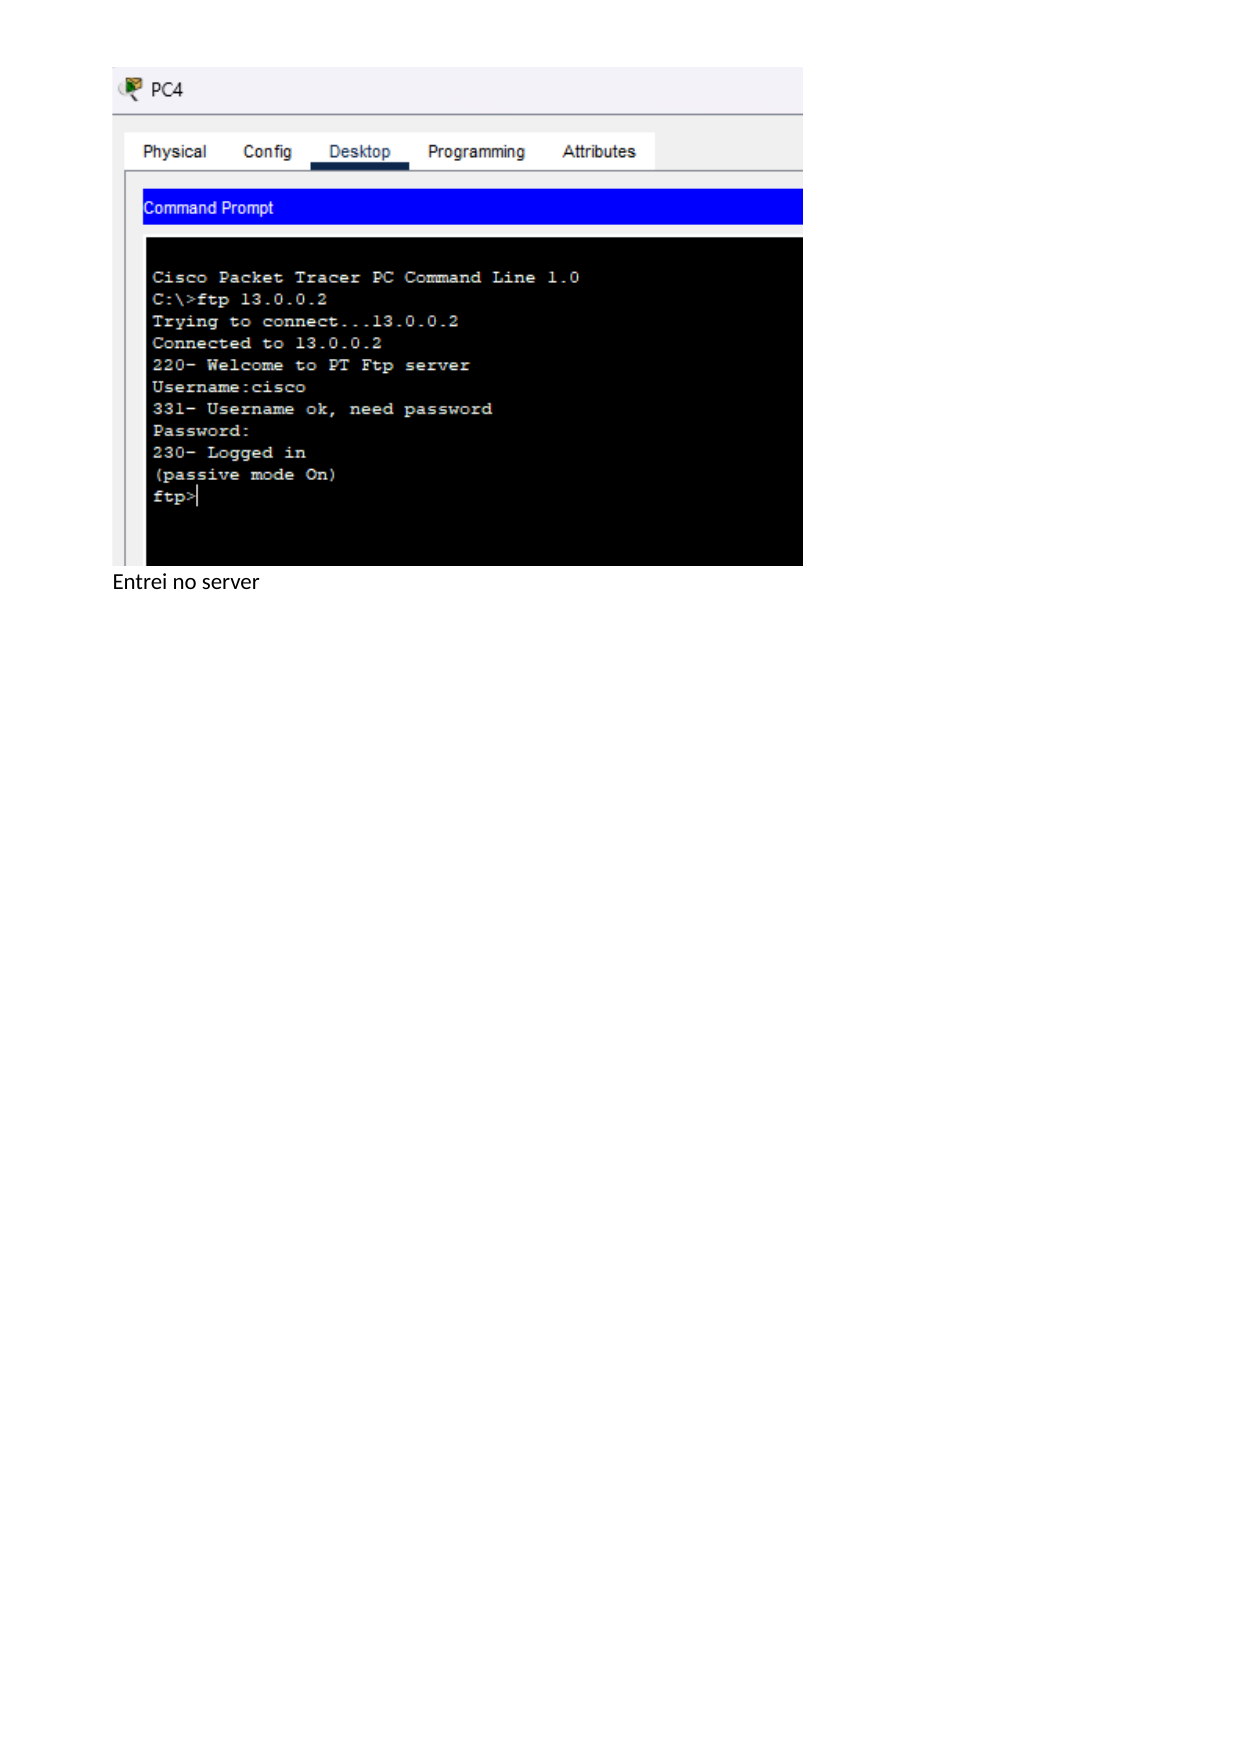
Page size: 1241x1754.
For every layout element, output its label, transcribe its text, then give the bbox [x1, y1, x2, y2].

text Entrei no server [112, 567, 1143, 595]
